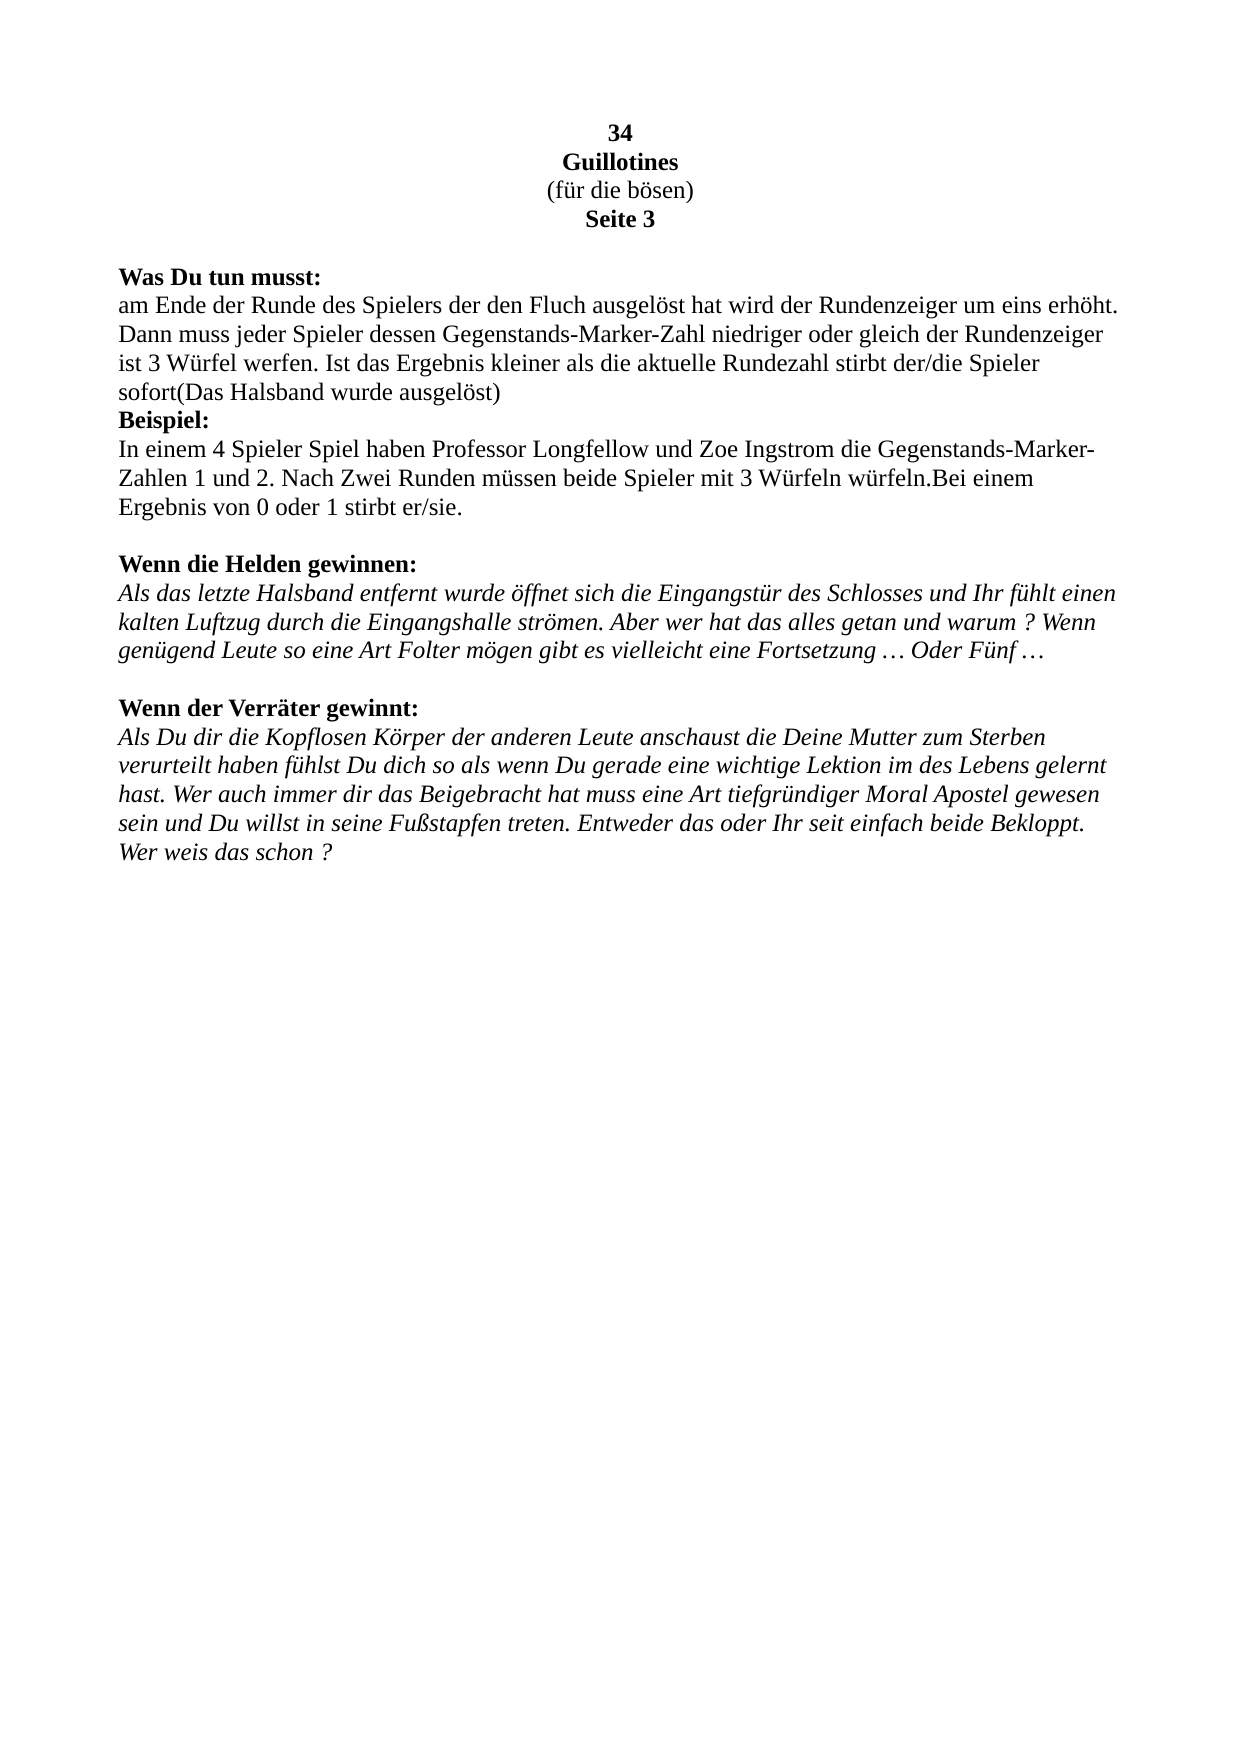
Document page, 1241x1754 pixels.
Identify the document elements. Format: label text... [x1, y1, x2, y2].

text Beispiel: [118, 406, 1122, 434]
text Guillotines [118, 147, 1122, 176]
text am Ende der Runde des Spielers der den Fluch ausgelöst hat wird der Rundenzeiger um eins erhöht. [118, 291, 1122, 319]
text Als das letzte Halsband entfernt wurde öffnet sich die Eingangstür des Schlosses und Ihr fühlt einen kalten Luftzug durch die Eingangshalle strömen. Aber wer hat das alles getan und warum ? Wenn genügend Leute so eine Art Folter mögen gibt es vielleicht eine Fortsetzung … Oder Fünf … [118, 578, 1122, 664]
text 34 [118, 118, 1122, 147]
text Wenn der Verräter gewinnt: [118, 693, 1122, 722]
text In einem 4 Spieler Spiel haben Professor Longfellow und Zoe Ingstrom die Gegenstands-Marker-Zahlen 1 und 2. Nach Zwei Runden müssen beide Spieler mit 3 Würfeln würfeln.Bei einem Ergebnis von 0 oder 1 stirbt er/sie. [118, 434, 1122, 521]
text Seite 3 [118, 204, 1122, 233]
text Wenn die Helden gewinnen: [118, 549, 1122, 578]
text Was Du tun musst: [118, 262, 1122, 291]
text Dann muss jeder Spieler dessen Gegenstands-Marker-Zahl niedriger oder gleich der Rundenzeiger ist 3 Würfel werfen. Ist das Ergebnis kleiner als die aktuelle Rundezahl stirbt der/die Spieler sofort(Das Halsband wurde ausgelöst) [118, 319, 1122, 406]
text Als Du dir die Kopflosen Körper der anderen Leute anschaust die Deine Mutter zum Sterben verurteilt haben fühlst Du dich so als wenn Du gerade eine wichtige Lektion im des Lebens gelernt hast. Wer auch immer dir das Beigebracht hat muss eine Art tiefgründiger Moral Apostel gewesen sein und Du willst in seine Fußstapfen treten. Entweder das oder Ihr seit einfach beide Bekloppt. Wer weis das schon ? [118, 722, 1122, 866]
text (für die bösen) [118, 176, 1122, 204]
